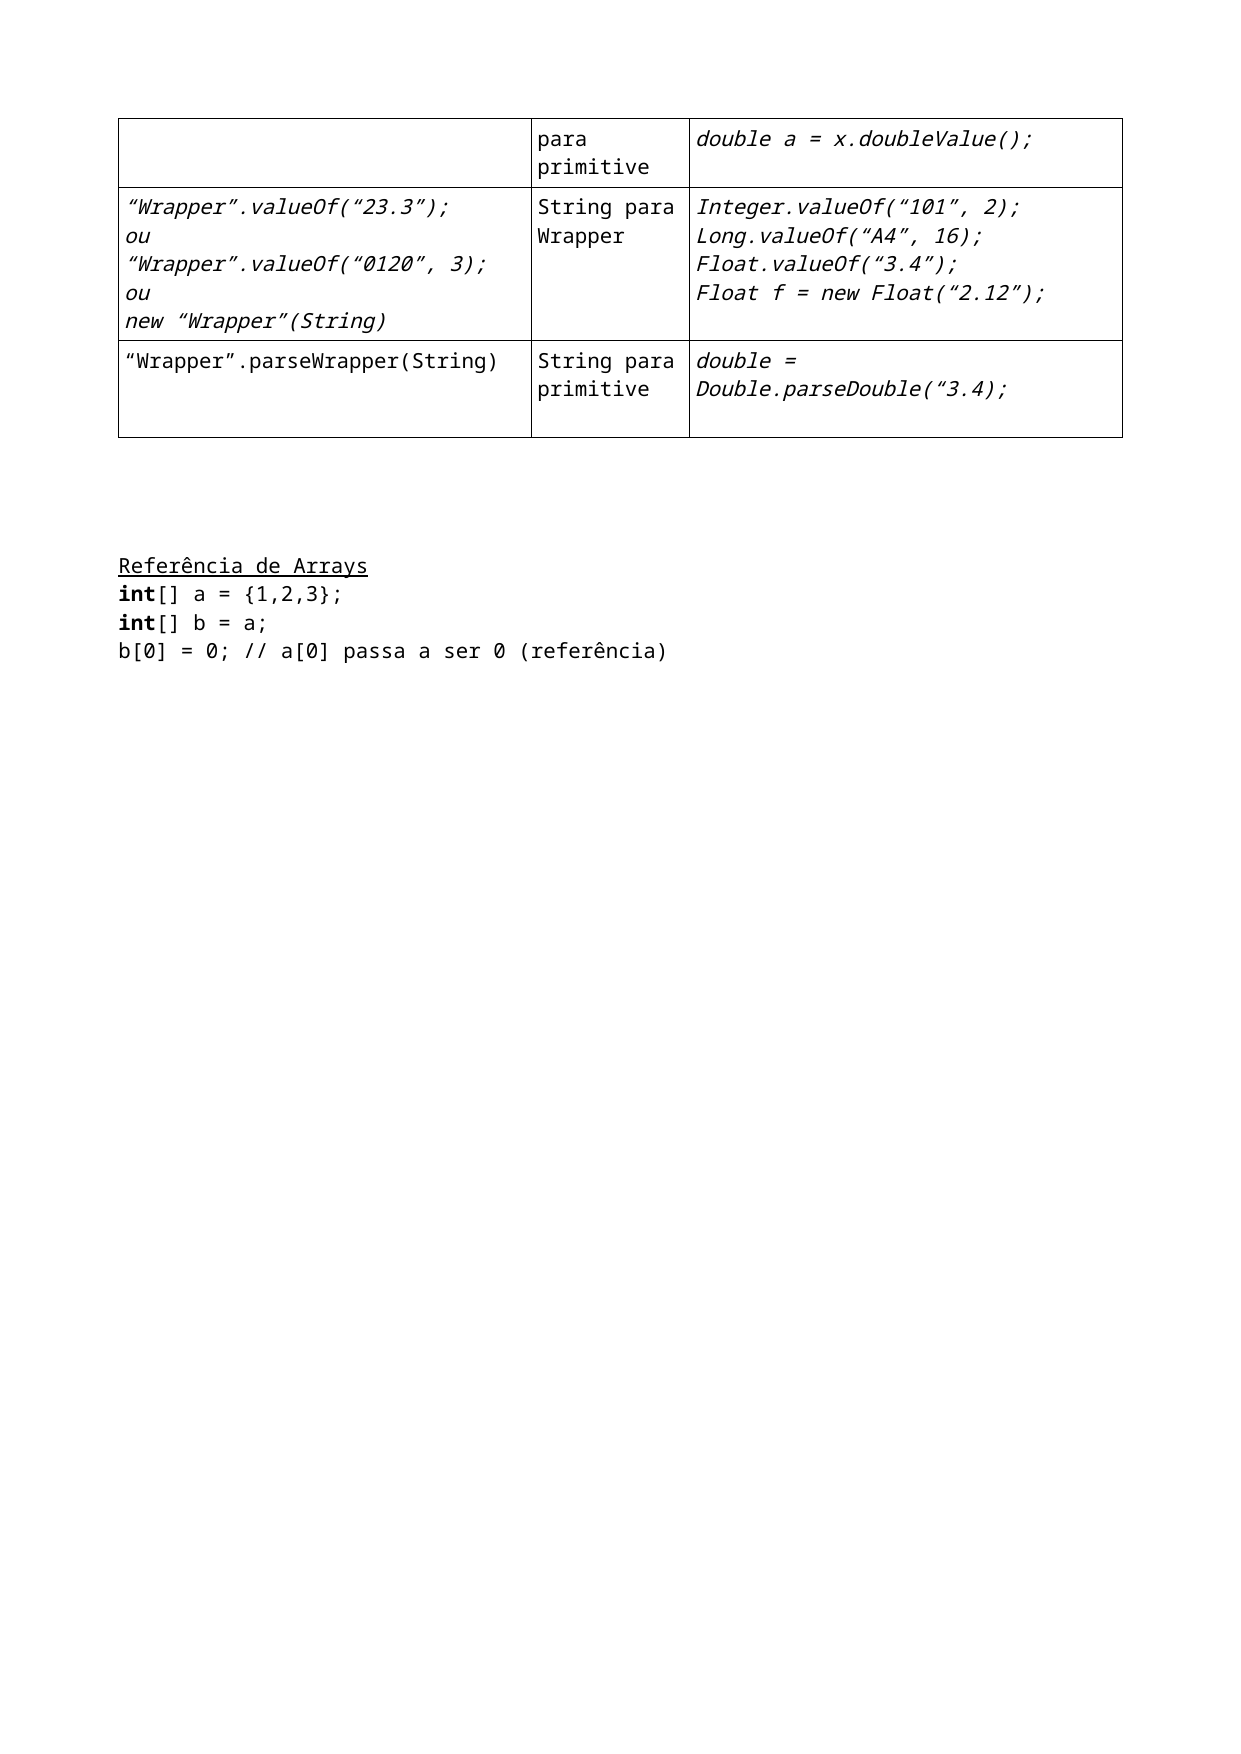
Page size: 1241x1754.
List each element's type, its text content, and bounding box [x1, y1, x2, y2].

table_cell “Wrapper”.parseWrapper(String) [119, 341, 531, 437]
text Referência de Arrays [118, 551, 1122, 579]
table_cell Integer.valueOf(“101”, 2); Long.valueOf(“A4”, 16); Float.valueOf(“3.4”); Float f = new Float(“2.12”); [690, 188, 1122, 340]
table_cell String para Wrapper [532, 188, 689, 340]
table_header para primitive [532, 119, 689, 187]
text int[] a = {1,2,3}; [118, 579, 1122, 608]
table_cell String para primitive [532, 341, 689, 437]
table_cell “Wrapper”.valueOf(“23.3”); ou “Wrapper”.valueOf(“0120”, 3); ou new “Wrapper”(String) [119, 188, 531, 340]
table_header double a = x.doubleValue(); [690, 119, 1122, 187]
table_header [119, 119, 531, 187]
text int[] b = a; [118, 608, 1122, 636]
table_cell double = Double.parseDouble(“3.4); [690, 341, 1122, 437]
text b[0] = 0; // a[0] passa a ser 0 (referência) [118, 636, 1122, 665]
